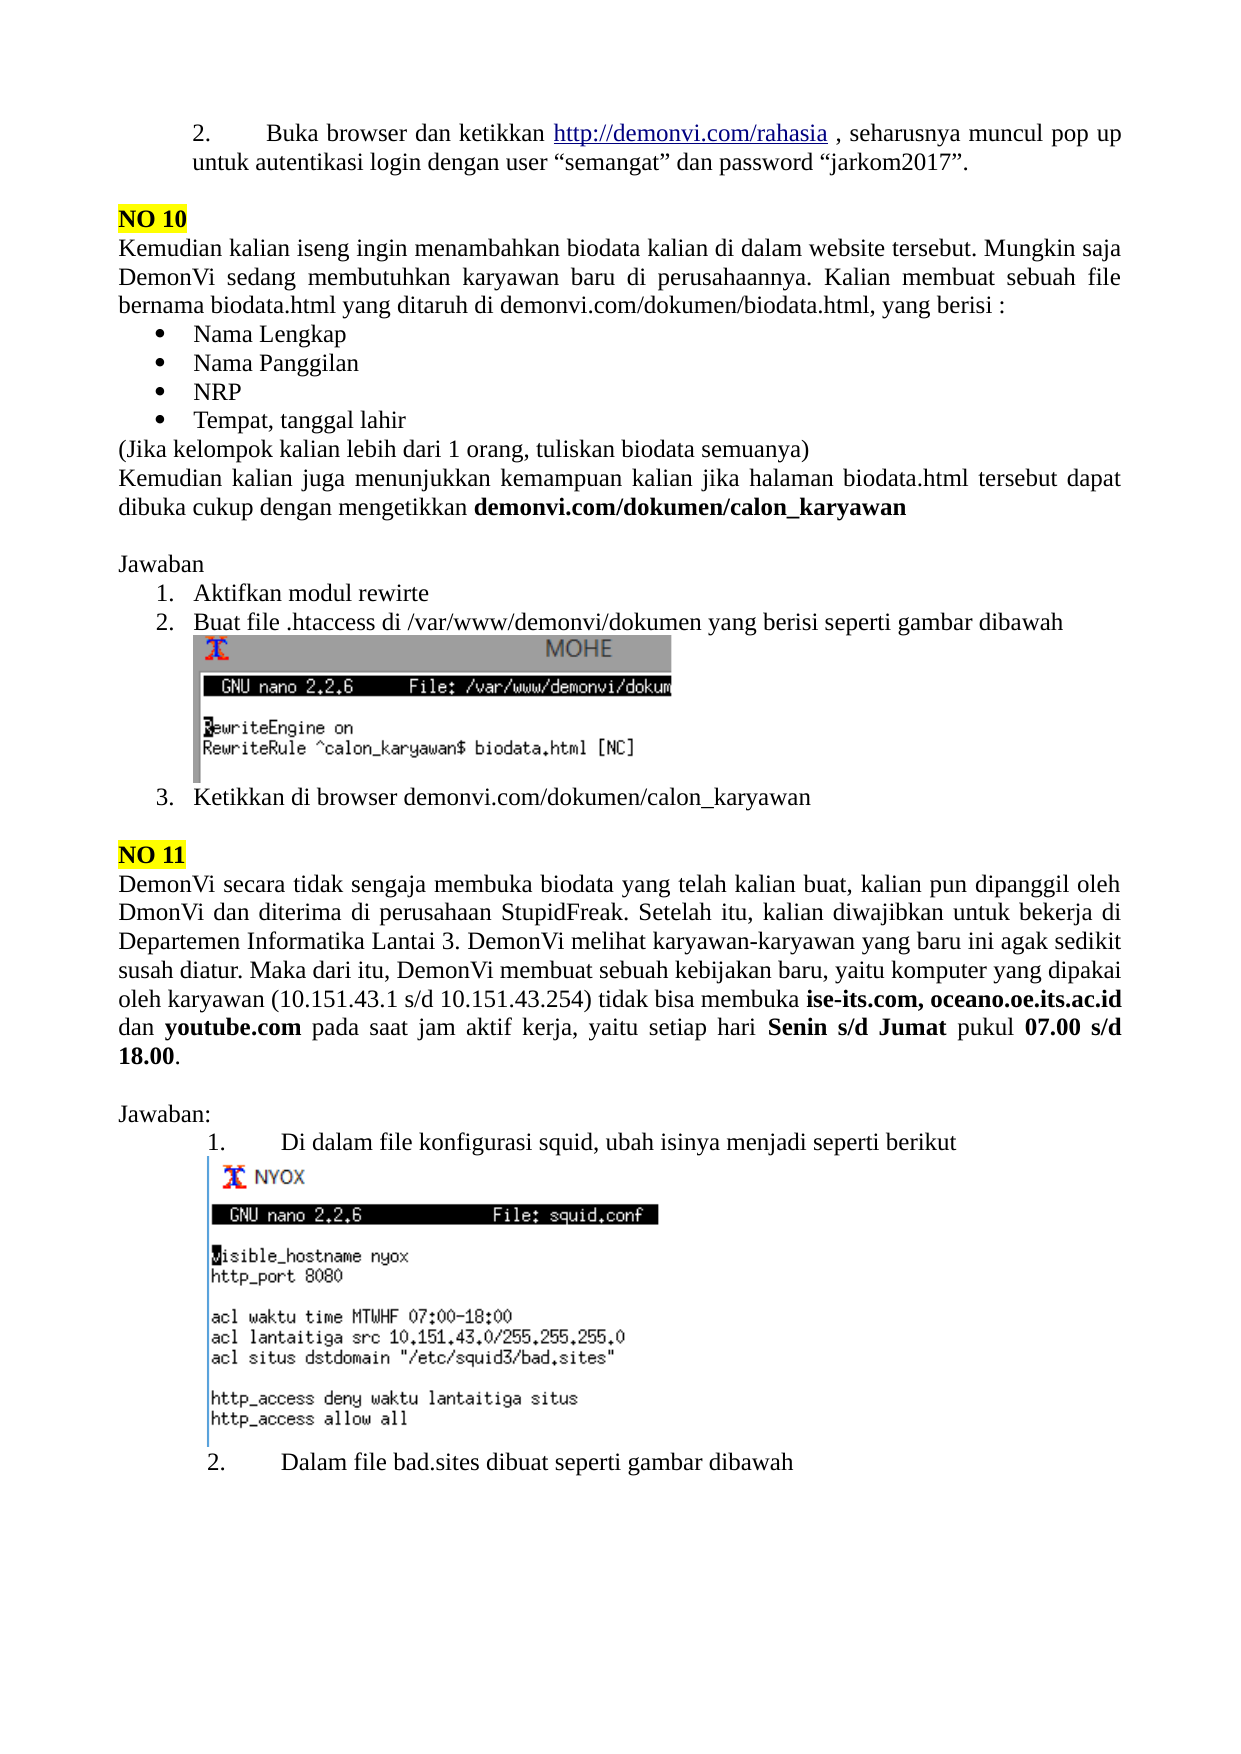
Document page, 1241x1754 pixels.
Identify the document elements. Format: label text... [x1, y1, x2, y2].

list Nama Lengkap [156, 319, 1122, 348]
list Nama Panggilan [156, 348, 1122, 377]
text DemonVi secara tidak sengaja membuka biodata yang telah kalian buat, kalian pun dipanggil oleh DmonVi dan diterima di perusahaan StupidFreak. Setelah itu, kalian diwajibkan untuk bekerja di Departemen Informatika Lantai 3. DemonVi melihat karyawan-karyawan yang baru ini agak sedikit susah diatur. Maka dari itu, DemonVi membuat sebuah kebijakan baru, yaitu komputer yang dipakai oleh karyawan (10.151.43.1 s/d 10.151.43.254) tidak bisa membuka ise-its.com, oceano.oe.its.ac.id dan youtube.com pada saat jam aktif kerja, yaitu setiap hari Senin s/d Jumat pukul 07.00 s/d 18.00. [118, 869, 1122, 1070]
list Tempat, tanggal lahir [156, 406, 1122, 434]
list Aktifkan modul rewirte [156, 578, 1122, 607]
text Jawaban: [118, 1099, 1122, 1127]
list Ketikkan di browser demonvi.com/dokumen/calon_karyawan [156, 782, 1122, 811]
list Buka browser dan ketikkan http://demonvi.com/rahasia , seharusnya muncul pop up untuk autentikasi login dengan user “semangat” dan password “jarkom2017”. [192, 118, 1122, 176]
text Jawaban [118, 549, 1122, 578]
text NO 10 [118, 204, 1122, 233]
list Buat file .htaccess di /var/www/demonvi/dokumen yang berisi seperti gambar dibawah [156, 607, 1122, 636]
list Di dalam file konfigurasi squid, ubah isinya menjadi seperti berikut [207, 1127, 1122, 1156]
text (Jika kelompok kalian lebih dari 1 orang, tuliskan biodata semuanya) [118, 434, 1122, 463]
text Kemudian kalian juga menunjukkan kemampuan kalian jika halaman biodata.html tersebut dapat dibuka cukup dengan mengetikkan demonvi.com/dokumen/calon_karyawan [118, 463, 1122, 521]
text NO 11 [118, 840, 1122, 869]
text Kemudian kalian iseng ingin menambahkan biodata kalian di dalam website tersebut. Mungkin saja DemonVi sedang membutuhkan karyawan baru di perusahaannya. Kalian membuat sebuah file bernama biodata.html yang ditaruh di demonvi.com/dokumen/biodata.html, yang berisi : [118, 233, 1122, 319]
list NRP [156, 377, 1122, 406]
list Dalam file bad.sites dibuat seperti gambar dibawah [207, 1447, 1122, 1476]
